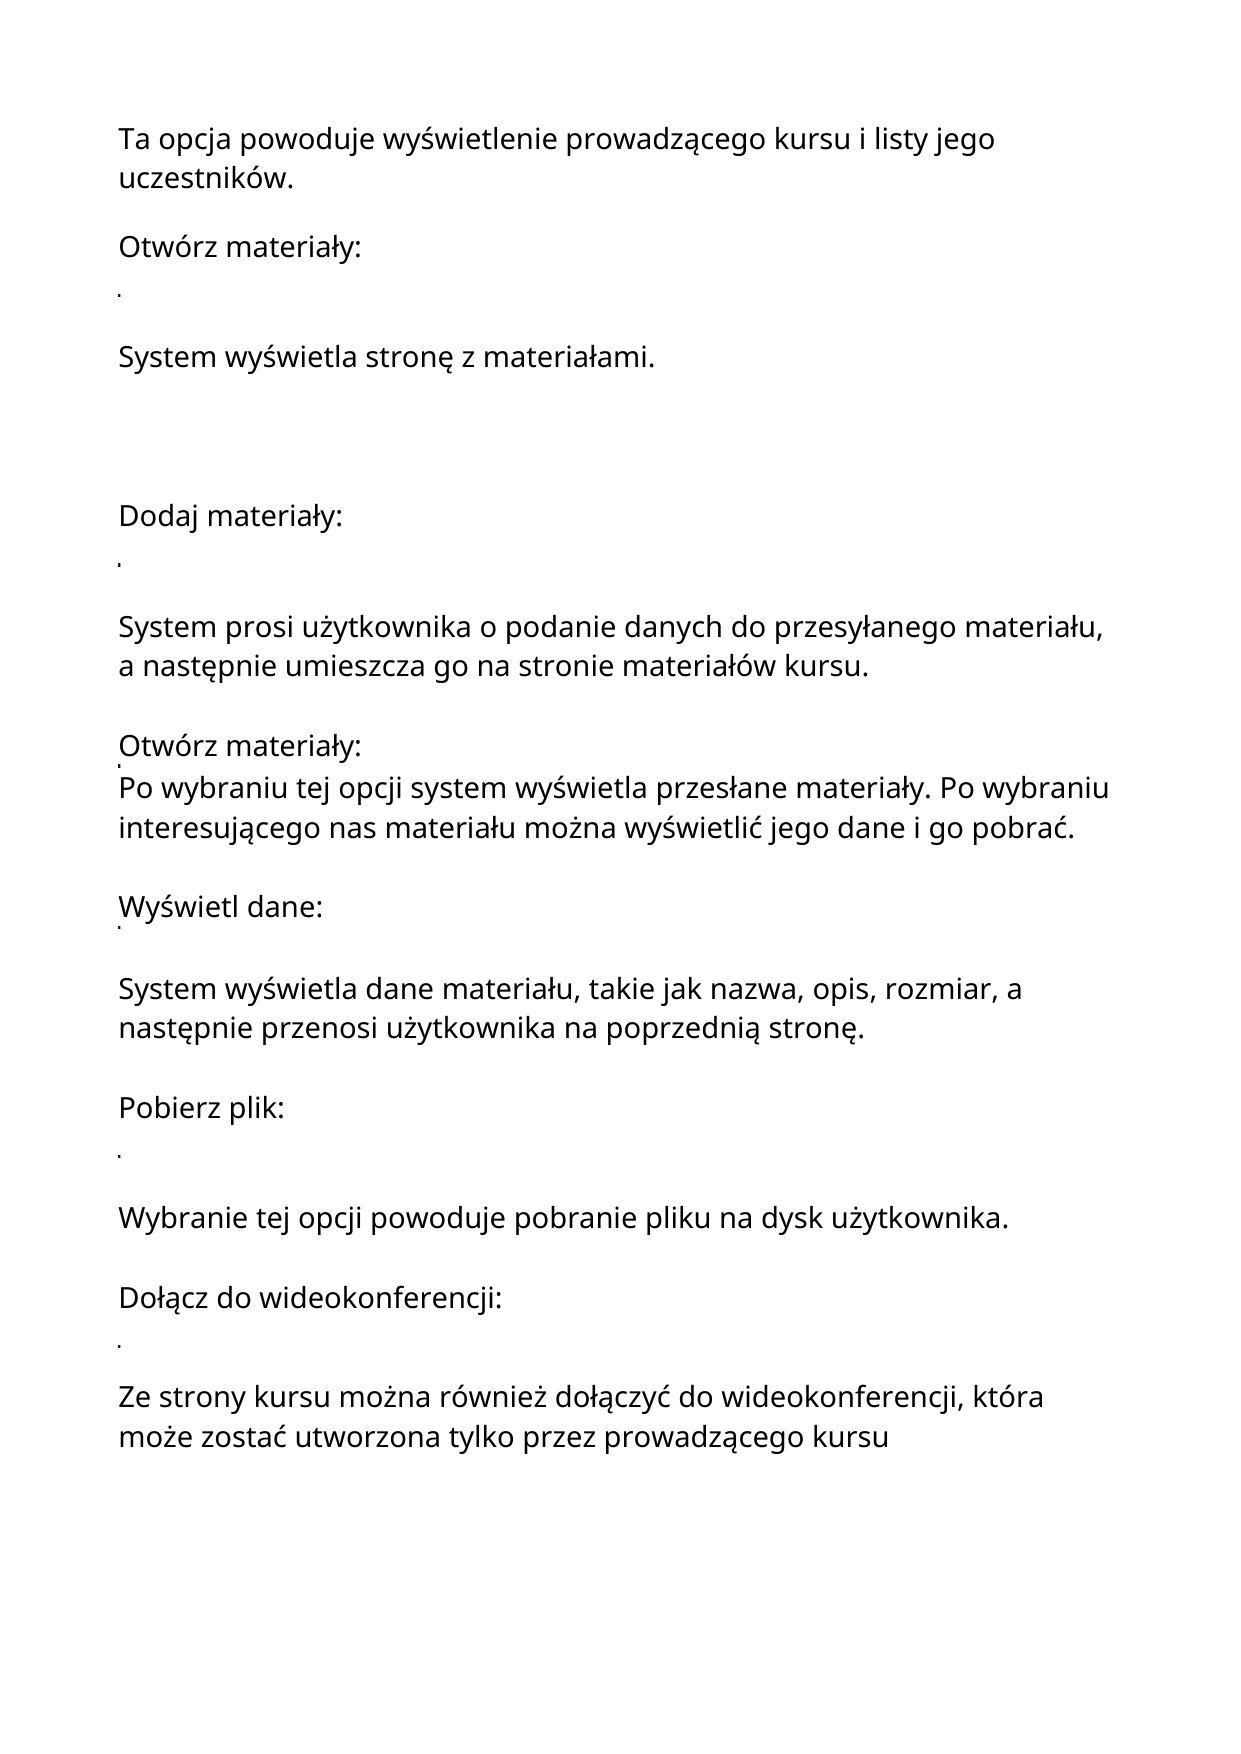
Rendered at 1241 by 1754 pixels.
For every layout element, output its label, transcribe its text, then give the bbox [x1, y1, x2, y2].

text System wyświetla stronę z materiałami. [118, 337, 1122, 376]
text System wyświetla dane materiału, takie jak nazwa, opis, rozmiar, a następnie przenosi użytkownika na poprzednią stronę. [118, 968, 1122, 1047]
text Wybranie tej opcji powoduje pobranie pliku na dysk użytkownika. [118, 1198, 1122, 1237]
text Otwórz materiały: [118, 226, 1122, 266]
text Ta opcja powoduje wyświetlenie prowadzącego kursu i listy jego uczestników. [118, 118, 1122, 197]
text Po wybraniu tej opcji system wyświetla przesłane materiały. Po wybraniu interesującego nas materiału można wyświetlić jego dane i go pobrać. [118, 767, 1122, 847]
text Ze strony kursu można również dołączyć do wideokonferencji, która może zostać utworzona tylko przez prowadzącego kursu [118, 1377, 1122, 1456]
text Dołącz do wideokonferencji: [118, 1277, 1122, 1317]
text System prosi użytkownika o podanie danych do przesyłanego materiału, a następnie umieszcza go na stronie materiałów kursu. [118, 606, 1122, 685]
text Pobierz plik: [118, 1087, 1122, 1127]
text Wyświetl dane: [118, 886, 1122, 926]
text Otwórz materiały: [118, 725, 1122, 765]
text Dodaj materiały: [118, 496, 1122, 535]
